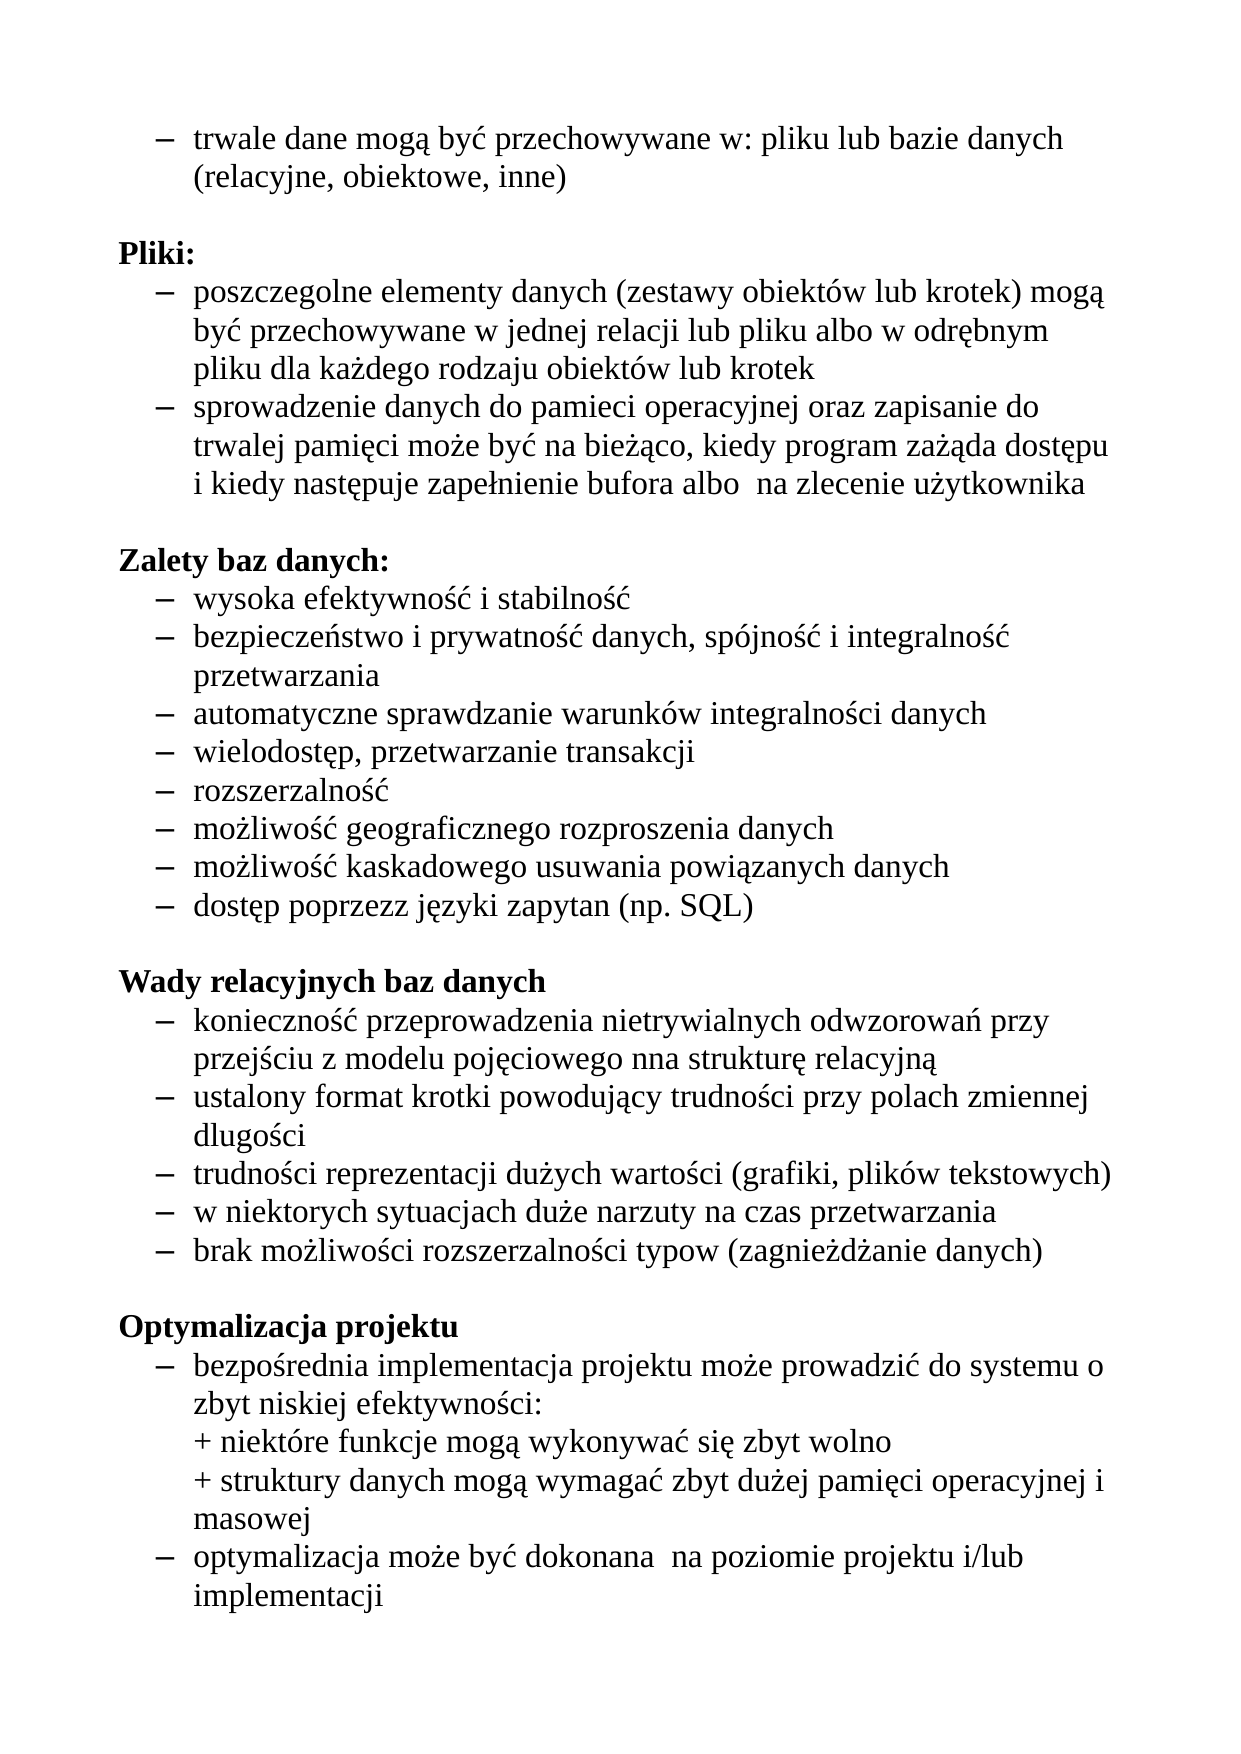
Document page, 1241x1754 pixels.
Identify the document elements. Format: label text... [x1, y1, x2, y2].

list dostęp poprzezz języki zapytan (np. SQL) [156, 885, 1122, 923]
text Pliki: [118, 233, 1122, 271]
list możliwość kaskadowego usuwania powiązanych danych [156, 846, 1122, 885]
text Optymalizacja projektu [118, 1306, 1122, 1345]
list bezpośrednia implementacja projektu może prowadzić do systemu o zbyt niskiej efektywności: [156, 1345, 1122, 1421]
list konieczność przeprowadzenia nietrywialnych odwzorowań przy przejściu z modelu pojęciowego nna strukturę relacyjną [156, 1000, 1122, 1076]
list wielodostęp, przetwarzanie transakcji [156, 731, 1122, 770]
list + struktury danych mogą wymagać zbyt dużej pamięci operacyjnej i masowej [156, 1460, 1122, 1536]
list poszczegolne elementy danych (zestawy obiektów lub krotek) mogą być przechowywane w jednej relacji lub pliku albo w odrębnym pliku dla każdego rodzaju obiektów lub krotek [156, 271, 1122, 386]
list brak możliwości rozszerzalności typow (zagnieżdżanie danych) [156, 1230, 1122, 1268]
list sprowadzenie danych do pamieci operacyjnej oraz zapisanie do trwalej pamięci może być na bieżąco, kiedy program zażąda dostępu i kiedy następuje zapełnienie bufora albo na zlecenie użytkownika [156, 386, 1122, 501]
list bezpieczeństwo i prywatność danych, spójność i integralność przetwarzania [156, 616, 1122, 693]
list w niektorych sytuacjach duże narzuty na czas przetwarzania [156, 1191, 1122, 1230]
list rozszerzalność [156, 770, 1122, 808]
text Zalety baz danych: [118, 540, 1122, 578]
list trudności reprezentacji dużych wartości (grafiki, plików tekstowych) [156, 1153, 1122, 1191]
list możliwość geograficznego rozproszenia danych [156, 808, 1122, 846]
list automatyczne sprawdzanie warunków integralności danych [156, 693, 1122, 731]
list + niektóre funkcje mogą wykonywać się zbyt wolno [156, 1421, 1122, 1460]
text Wady relacyjnych baz danych [118, 961, 1122, 1000]
list wysoka efektywność i stabilność [156, 578, 1122, 616]
list trwale dane mogą być przechowywane w: pliku lub bazie danych (relacyjne, obiektowe, inne) [156, 118, 1122, 195]
list optymalizacja może być dokonana na poziomie projektu i/lub implementacji [156, 1536, 1122, 1613]
list ustalony format krotki powodujący trudności przy polach zmiennej dlugości [156, 1076, 1122, 1153]
